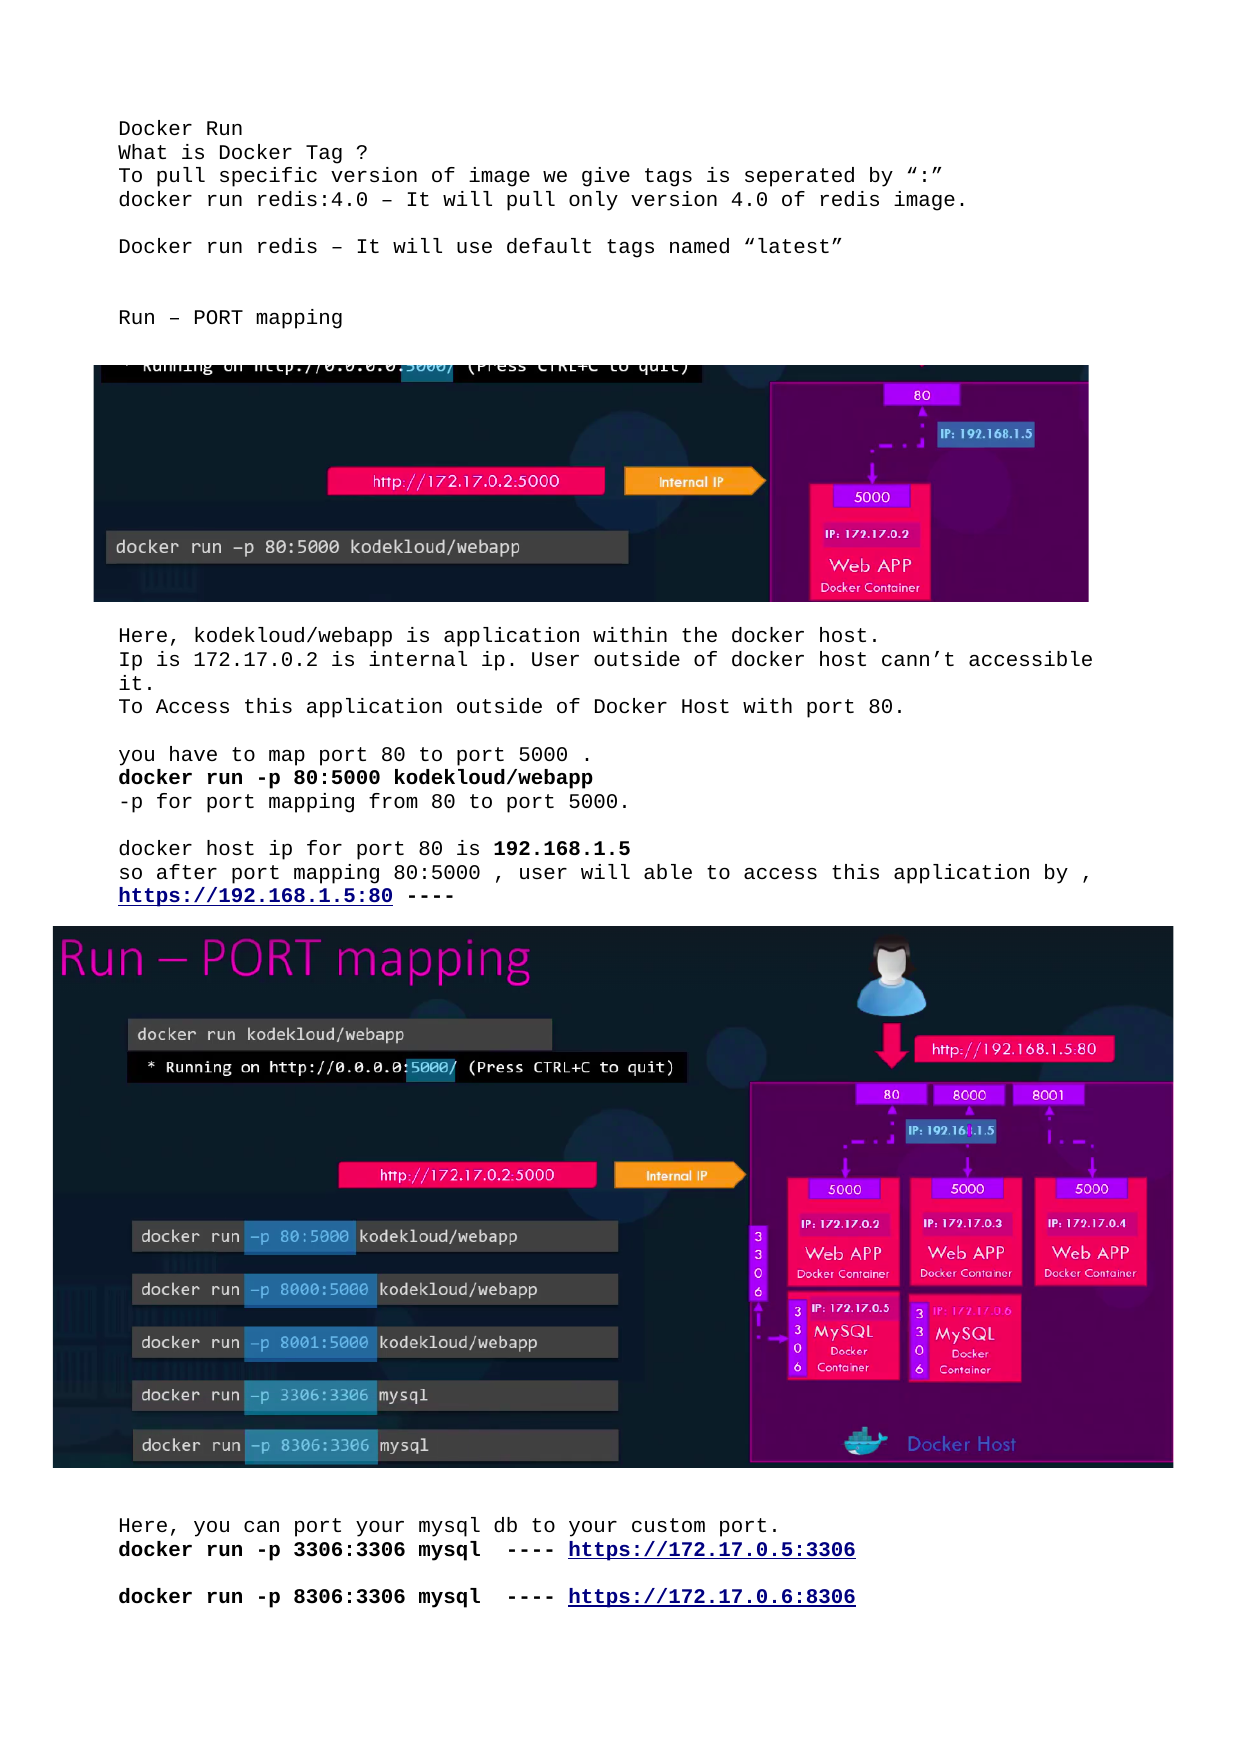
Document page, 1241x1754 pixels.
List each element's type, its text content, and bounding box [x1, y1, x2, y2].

text docker run -p 3306:3306 mysql ---- https://172.17.0.5:3306 [118, 1539, 1122, 1562]
text docker host ip for port 80 is 192.168.1.5 [118, 838, 1122, 862]
text -p for port mapping from 80 to port 5000. [118, 791, 1122, 814]
picture [52, 926, 1174, 1468]
text Here, you can port your mysql db to your custom port. [118, 1515, 1122, 1539]
text Ip is 172.17.0.2 is internal ip. User outside of docker host cann’t accessible it. [118, 649, 1122, 696]
text so after port mapping 80:5000 , user will able to access this application by , [118, 862, 1122, 886]
text Docker Run [118, 118, 1122, 142]
text To pull specific version of image we give tags is seperated by “:” [118, 165, 1122, 189]
text To Access this application outside of Docker Host with port 80. [118, 696, 1122, 720]
text What is Docker Tag ? [118, 142, 1122, 165]
text Run – PORT mapping [118, 307, 1122, 331]
text docker run redis:4.0 – It will pull only version 4.0 of redis image. [118, 189, 1122, 213]
text you have to map port 80 to port 5000 . [118, 720, 1122, 767]
text docker run -p 80:5000 kodekloud/webapp [118, 767, 1122, 791]
picture [93, 365, 1089, 602]
text Here, kodekloud/webapp is application within the docker host. [118, 625, 1122, 649]
text docker run -p 8306:3306 mysql ---- https://172.17.0.6:8306 [118, 1586, 1122, 1609]
text Docker run redis – It will use default tags named “latest” [118, 236, 1122, 260]
text https://192.168.1.5:80 ---- [118, 886, 1122, 909]
